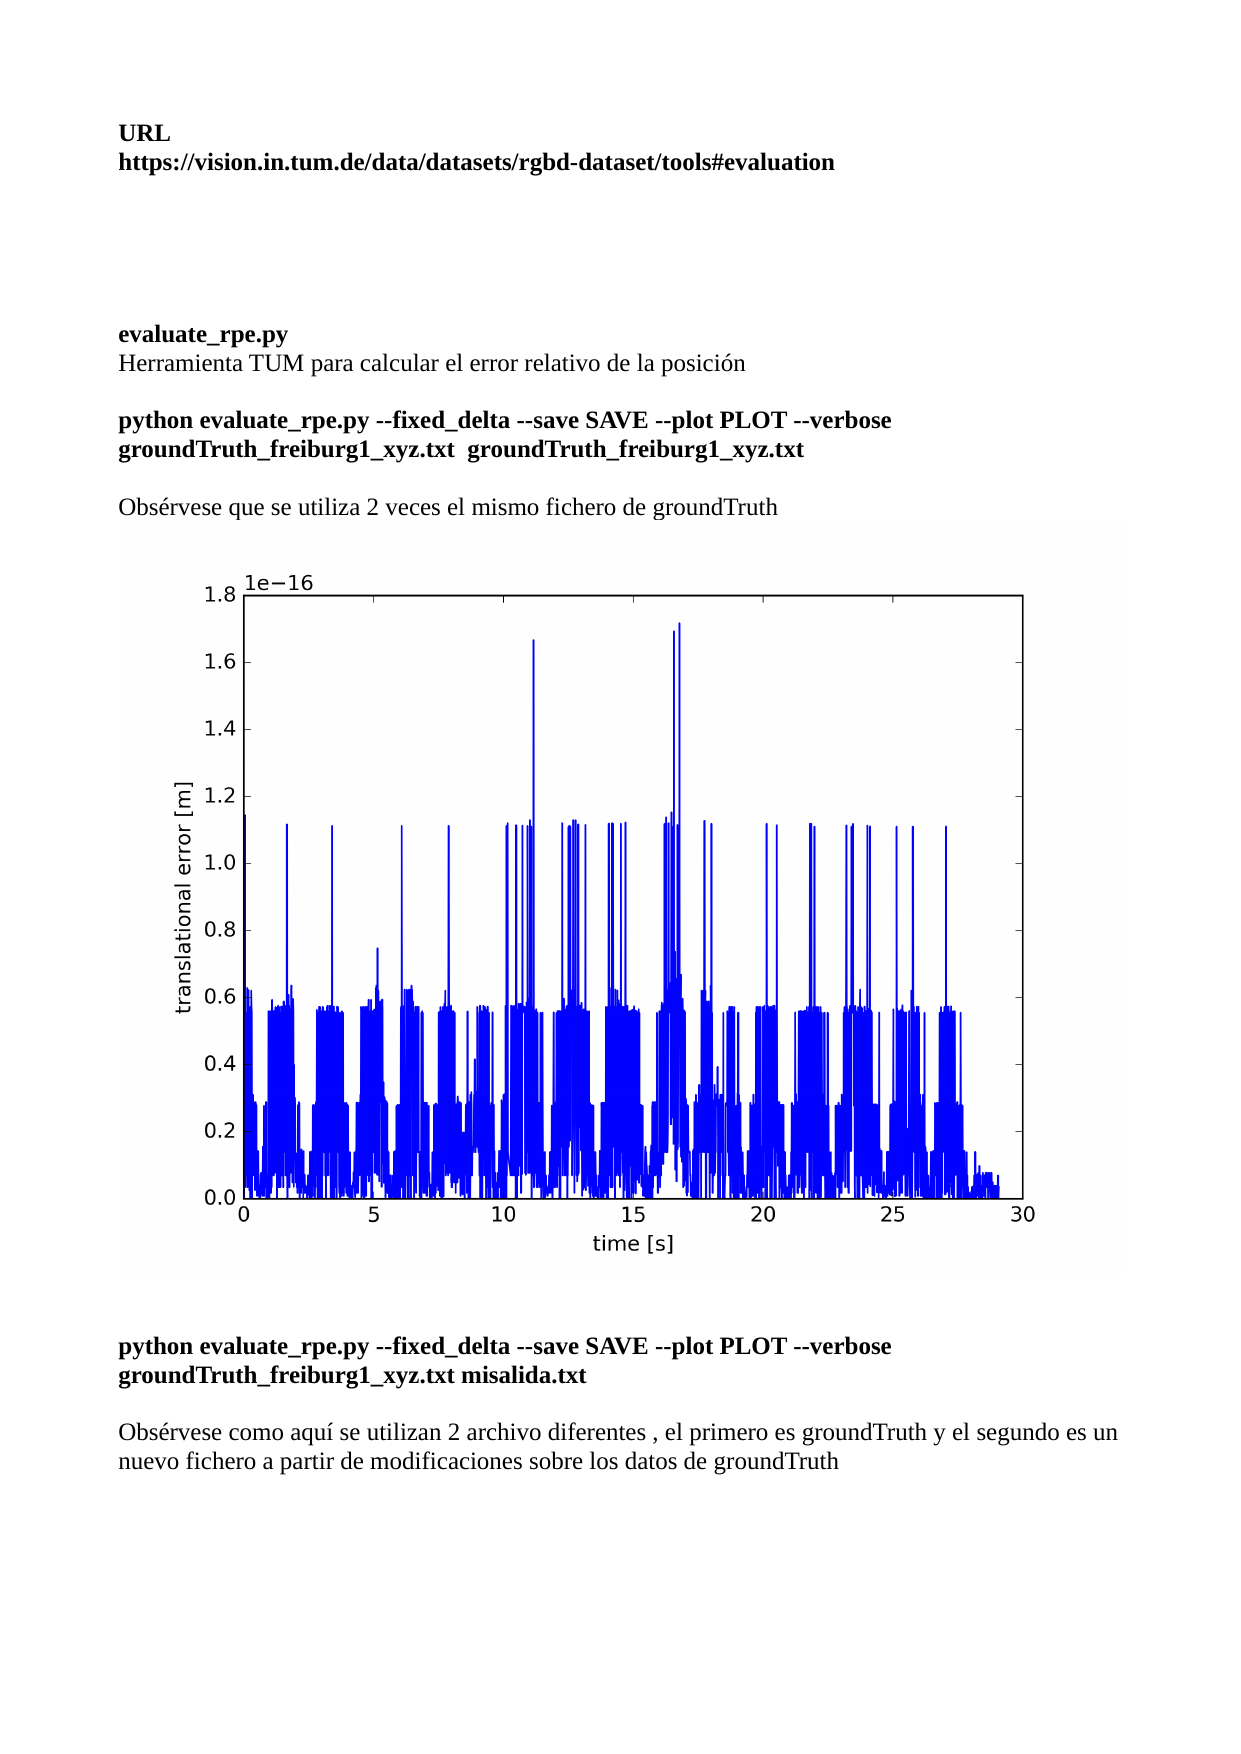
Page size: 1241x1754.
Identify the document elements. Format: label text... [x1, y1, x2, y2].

text Herramienta TUM para calcular el error relativo de la posición [118, 348, 1122, 377]
text python evaluate_rpe.py --fixed_delta --save SAVE --plot PLOT --verbose groundTruth_freiburg1_xyz.txt misalida.txt [118, 1331, 1122, 1388]
text Obsérvese que se utiliza 2 veces el mismo fichero de groundTruth [118, 492, 1122, 520]
text evaluate_rpe.py [118, 319, 1122, 348]
text Obsérvese como aquí se utilizan 2 archivo diferentes , el primero es groundTruth y el segundo es un nuevo fichero a partir de modificaciones sobre los datos de groundTruth [118, 1417, 1122, 1475]
text python evaluate_rpe.py --fixed_delta --save SAVE --plot PLOT --verbose groundTruth_freiburg1_xyz.txt groundTruth_freiburg1_xyz.txt [118, 406, 1122, 463]
text https://vision.in.tum.de/data/datasets/rgbd-dataset/tools#evaluation [118, 147, 1122, 176]
text URL [118, 118, 1122, 147]
picture [118, 520, 1123, 1274]
